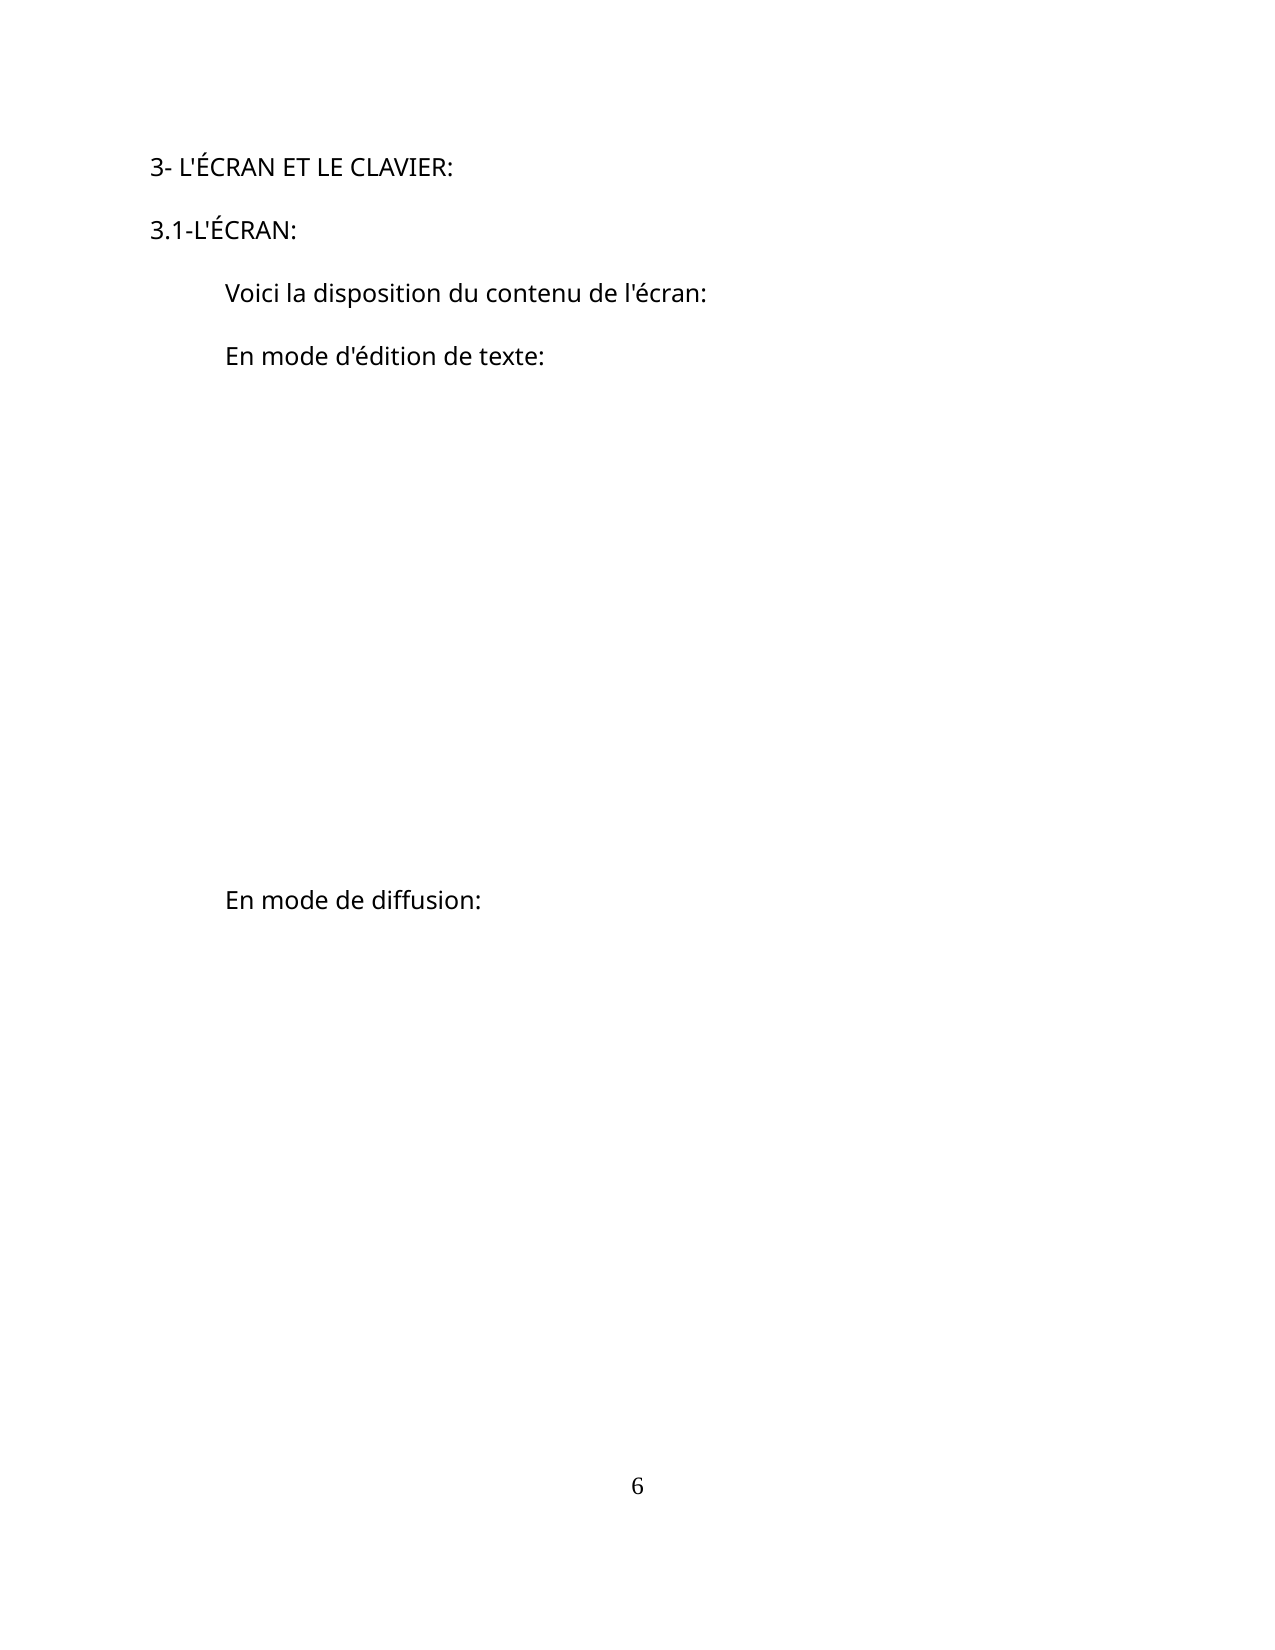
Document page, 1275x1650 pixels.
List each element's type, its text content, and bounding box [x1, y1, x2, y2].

text Voici la disposition du contenu de l'écran: [150, 276, 1125, 310]
text En mode de diffusion: [150, 882, 1125, 917]
text En mode d'édition de texte: [150, 338, 1125, 372]
text 3.1-L'ÉCRAN: [150, 213, 1125, 247]
text 3- L'ÉCRAN ET LE CLAVIER: [150, 150, 1125, 184]
